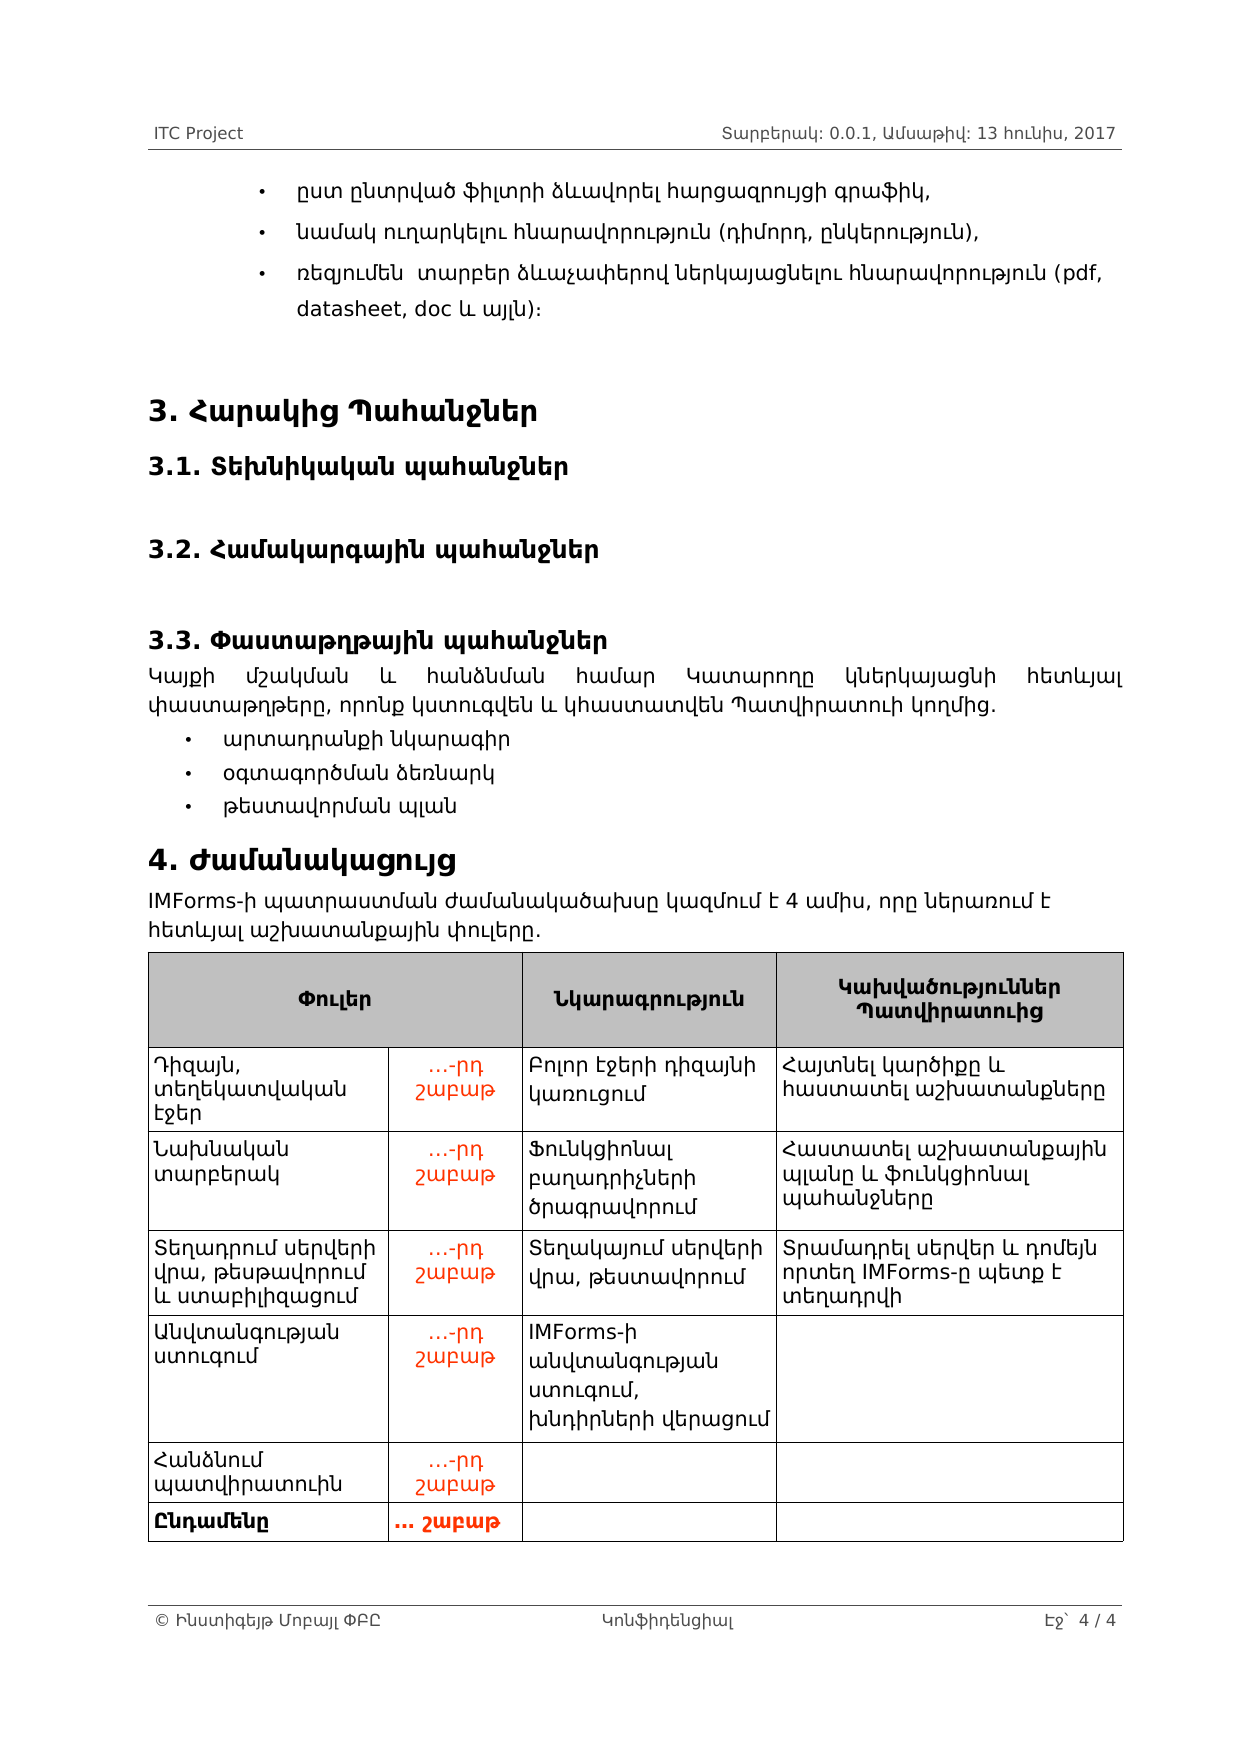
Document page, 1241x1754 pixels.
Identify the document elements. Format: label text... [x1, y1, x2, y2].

list ըստ ընտրված ֆիլտրի ձևավորել հարցազրույցի գրաֆիկ, [259, 179, 1122, 203]
text IMForms-ի պատրաստման ժամանակածախսը կազմում է 4 ամիս, որը ներառում է հետևյալ աշխատանքային փուլերը․ [148, 889, 1122, 942]
table_cell IMForms-ի անվտանգության ստուգում, խնդիրների վերացում [523, 1316, 776, 1442]
table_cell Ֆունկցիոնալ բաղադրիչների ծրագրավորում [523, 1132, 776, 1230]
list ռեզյումեն տարբեր ձևաչափերով ներկայացնելու հնարավորություն (pdf, datasheet, doc և այլն)։ [259, 261, 1122, 322]
table_cell Բոլոր էջերի դիզայնի կառուցում [523, 1048, 776, 1131]
table_cell Հաստատել աշխատանքային պլանը և ֆունկցիոնալ պահանջները [777, 1132, 1123, 1230]
table_cell ․․․ շաբաթ [389, 1503, 522, 1541]
table_header Նկարագրություն [523, 953, 776, 1047]
subtitle Տեխնիկական պահանջներ [148, 452, 1122, 481]
table_cell Դիզայն, տեղեկատվական էջեր [149, 1048, 388, 1131]
table_cell Տեղադրում սերվերի վրա, թեսթավորում և ստաբիլիզացում [149, 1231, 388, 1314]
table_cell Ընդամենը [149, 1503, 388, 1541]
list օգտագործման ձեռնարկ [185, 761, 1122, 785]
list թեստավորման պլան [185, 794, 1122, 819]
text Կայքի մշակման և հանձնման համար Կատարողը կներկայացնի հետևյալ փաստաթղթերը, որոնք կստուգվեն և կհաստատվեն Պատվիրատուի կողմից․ [148, 664, 1122, 717]
subtitle Փաստաթղթային պահանջներ [148, 626, 1122, 655]
table_cell ․․․-րդ շաբաթ [389, 1443, 522, 1502]
subtitle Համակարգային պահանջներ [148, 535, 1122, 564]
table_cell ․․․-րդ շաբաթ [389, 1231, 522, 1314]
table_cell [777, 1316, 1123, 1442]
table_cell [777, 1503, 1123, 1541]
table_cell ․․․֊րդ շաբաթ [389, 1316, 522, 1442]
table_cell Տեղակայում սերվերի վրա, թեստավորում [523, 1231, 776, 1314]
subtitle Ժամանակացույց [148, 843, 1122, 877]
table_header Փուլեր [149, 953, 522, 1047]
table_cell Հայտնել կարծիքը և հաստատել աշխատանքները [777, 1048, 1123, 1131]
list նամակ ուղարկելու հնարավորություն (դիմորդ, ընկերություն), [259, 220, 1122, 244]
table_cell ․․․-րդ շաբաթ [389, 1132, 522, 1230]
table_cell Տրամադրել սերվեր և դոմեյն որտեղ IMForms-ը պետք է տեղադրվի [777, 1231, 1123, 1314]
table_header Կախվածություններ Պատվիրատուից [777, 953, 1123, 1047]
table_cell [523, 1443, 776, 1502]
table_cell Հանձնում պատվիրատուին [149, 1443, 388, 1502]
table_cell ․․․-րդ շաբաթ [389, 1048, 522, 1131]
table_cell Նախնական տարբերակ [149, 1132, 388, 1230]
subtitle Հարակից Պահանջներ [148, 394, 1122, 428]
table_cell [777, 1443, 1123, 1502]
list արտադրանքի նկարագիր [185, 727, 1122, 751]
table_cell Անվտանգության ստուգում [149, 1316, 388, 1442]
table_cell [523, 1503, 776, 1541]
